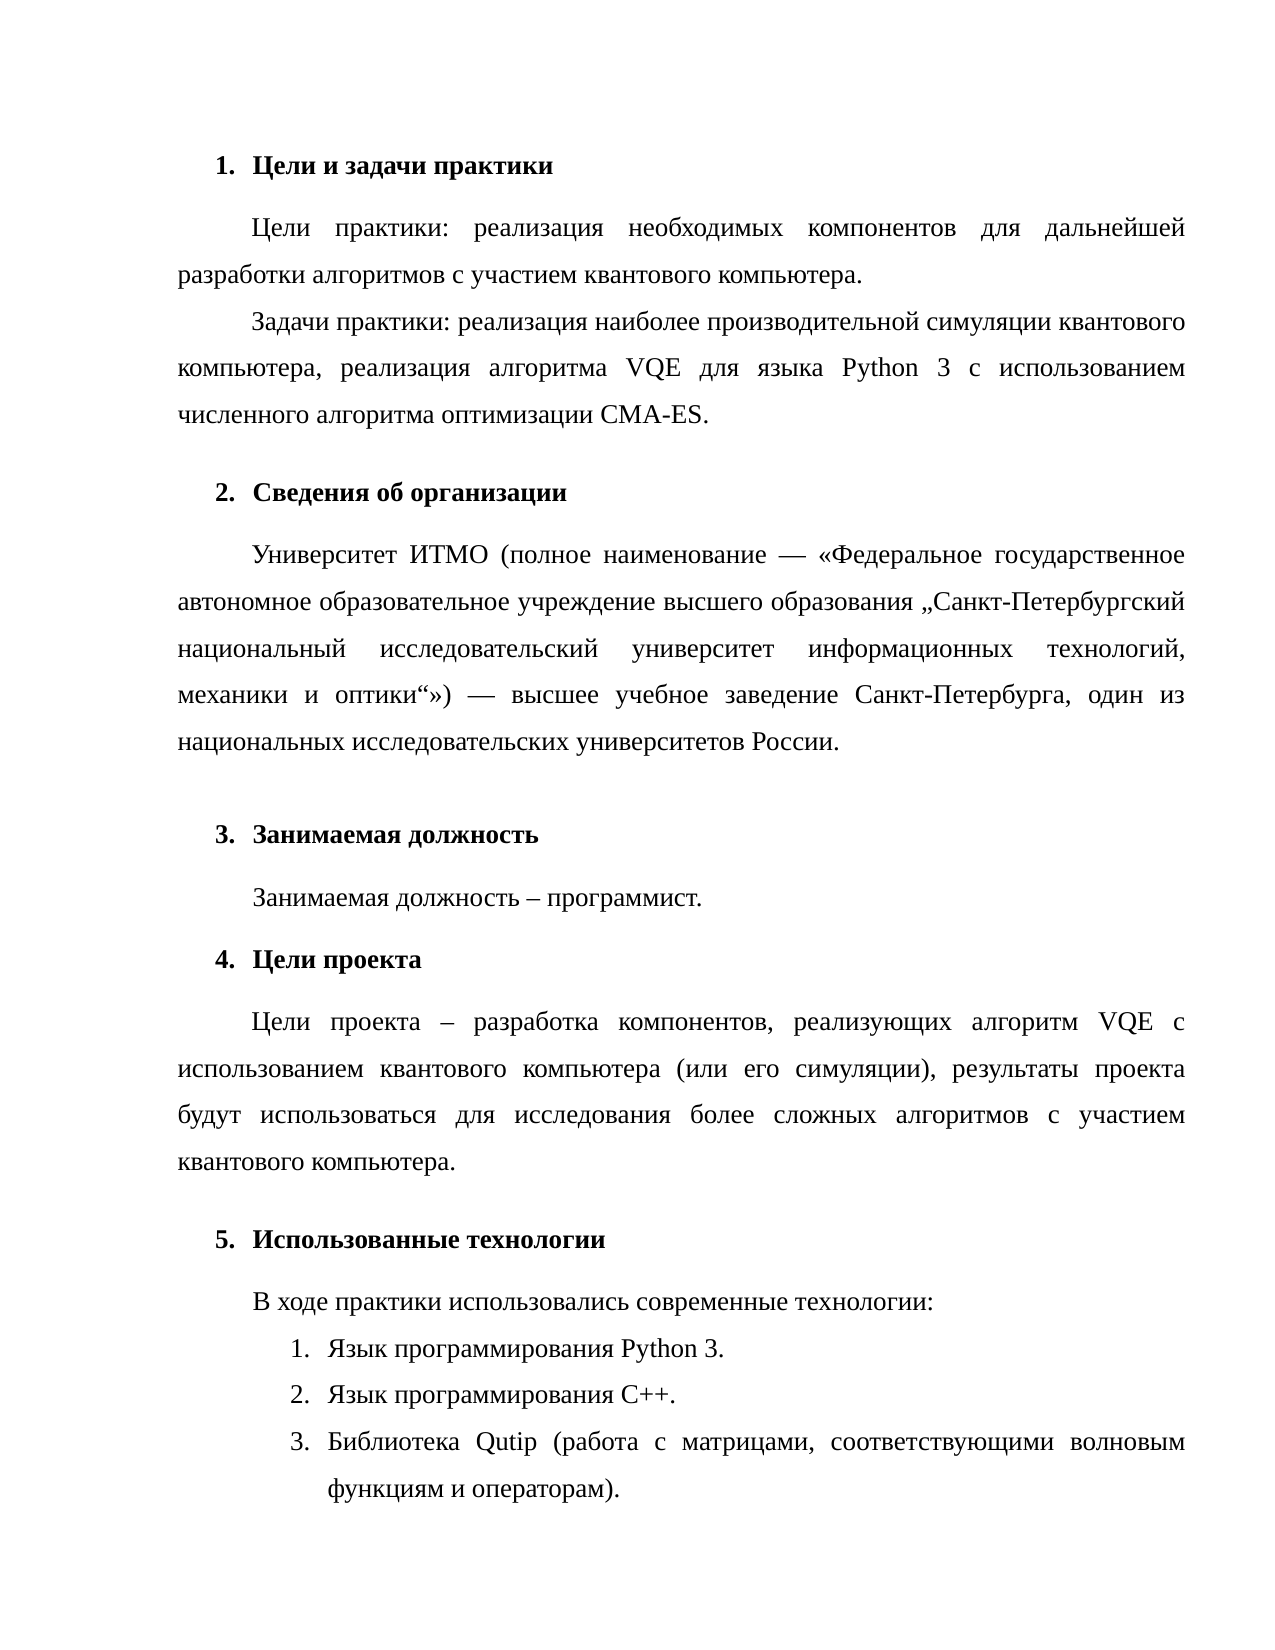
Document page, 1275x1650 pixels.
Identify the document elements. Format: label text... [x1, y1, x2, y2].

list Занимаемая должность – программист. [215, 881, 1186, 912]
text Задачи практики: реализация наиболее производительной симуляции квантового компьютера, реализация алгоритма VQE для языка Python 3 с использованием численного алгоритма оптимизации CMA-ES. [177, 305, 1186, 429]
text Цели проекта – разработка компонентов, реализующих алгоритм VQE с использованием квантового компьютера (или его симуляции), результаты проекта будут использоваться для исследования более сложных алгоритмов с участием квантового компьютера. [177, 1005, 1186, 1176]
text Цели практики: реализация необходимых компонентов для дальнейшей разработки алгоритмов с участием квантового компьютера. [177, 212, 1186, 289]
list Занимаемая должность [215, 818, 1186, 849]
list Библиотека Qutip (работа с матрицами, соответствующими волновым функциям и операторам). [290, 1425, 1186, 1503]
list В ходе практики использовались современные технологии: [215, 1285, 1186, 1316]
list Язык программирования C++. [290, 1379, 1186, 1410]
list Цели проекта [215, 943, 1186, 974]
list Сведения об организации [215, 476, 1186, 507]
list Цели и задачи практики [215, 149, 1186, 180]
list Язык программирования Python 3. [290, 1332, 1186, 1363]
text Университет ИТМО (полное наименование — «Федеральное государственное автономное образовательное учреждение высшего образования „Санкт-Петербургский национальный исследовательский университет информационных технологий, механики и оптики“») — высшее учебное заведение Санкт-Петербурга, один из национальных исследовательских университетов России. [177, 538, 1186, 756]
list Использованные технологии [215, 1223, 1186, 1254]
